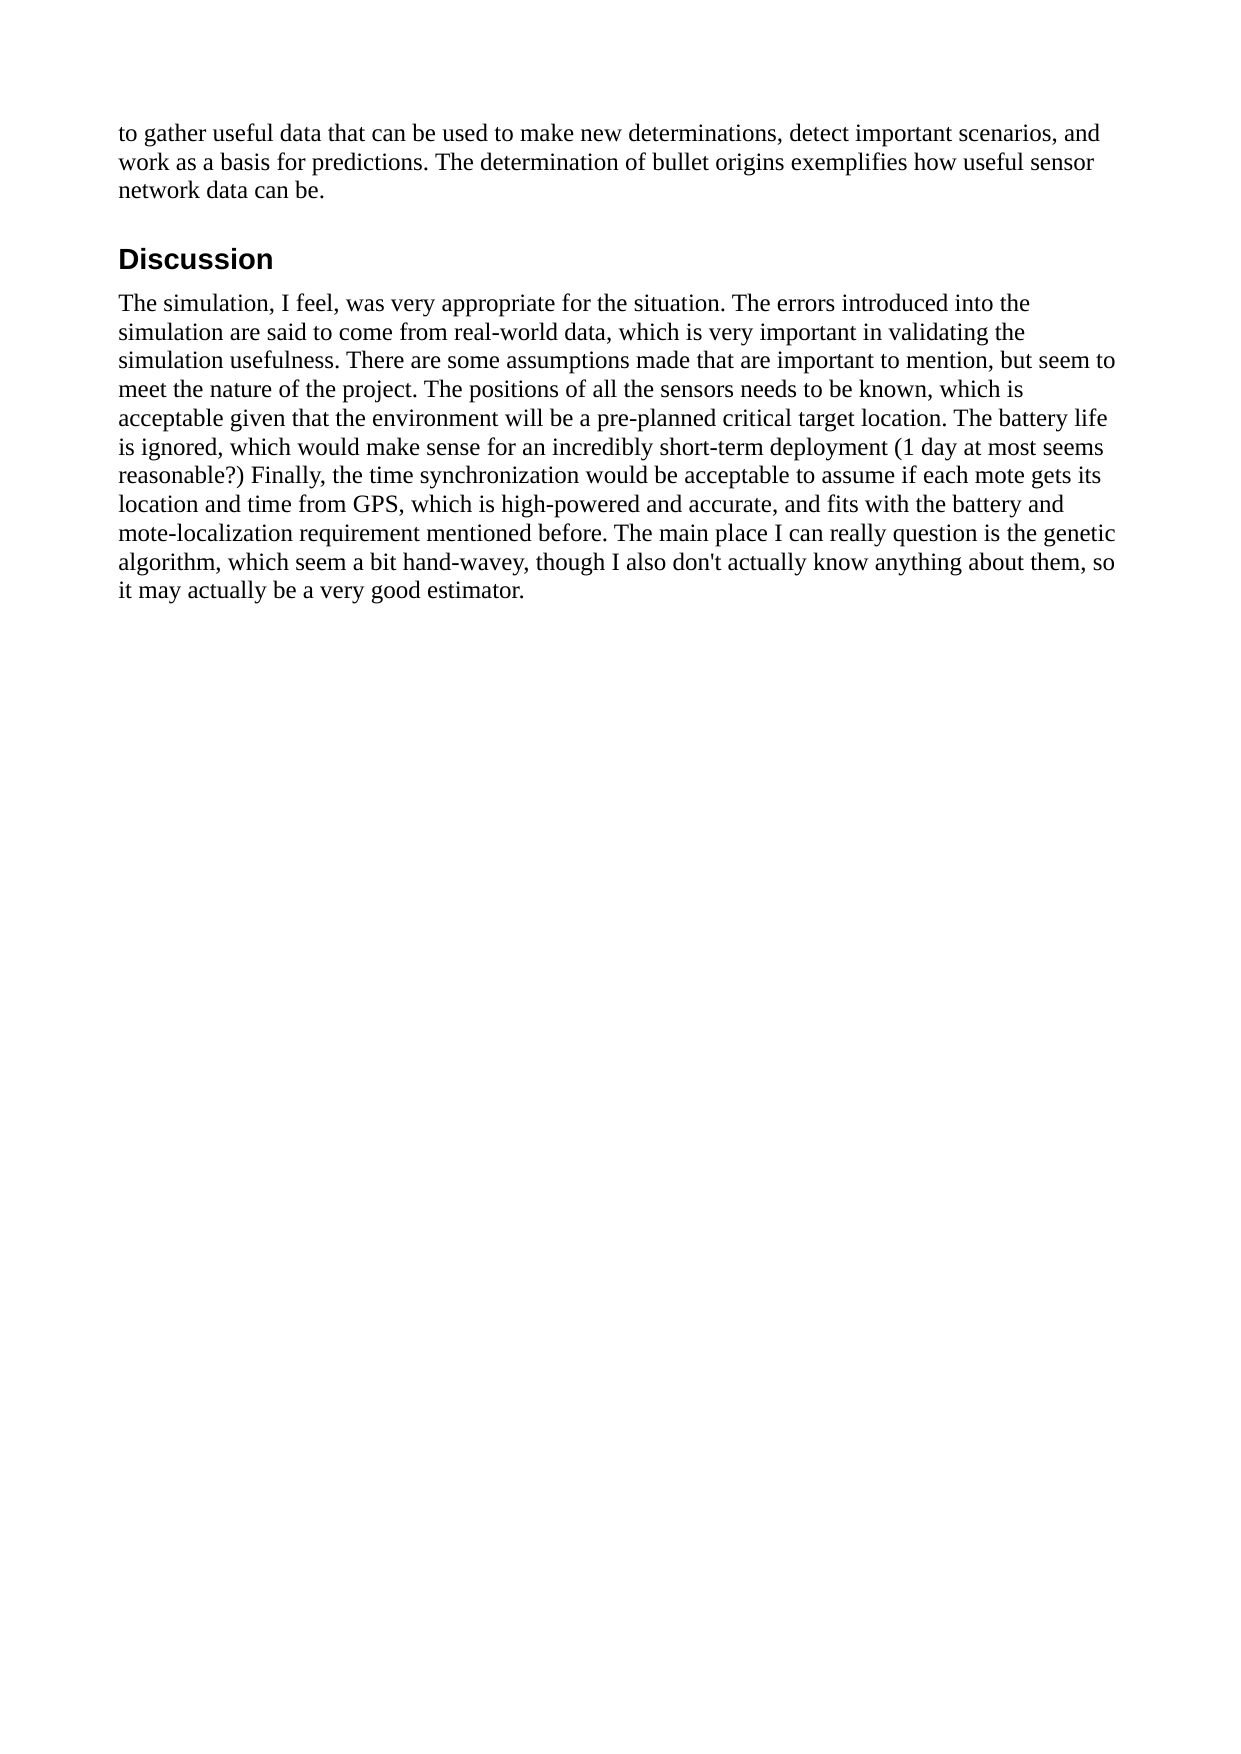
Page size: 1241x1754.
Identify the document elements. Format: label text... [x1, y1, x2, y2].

text to gather useful data that can be used to make new determinations, detect important scenarios, and work as a basis for predictions. The determination of bullet origins exemplifies how useful sensor network data can be. [118, 118, 1122, 204]
subtitle Discussion [118, 242, 1122, 275]
text The simulation, I feel, was very appropriate for the situation. The errors introduced into the simulation are said to come from real-world data, which is very important in validating the simulation usefulness. There are some assumptions made that are important to mention, but seem to meet the nature of the project. The positions of all the sensors needs to be known, which is acceptable given that the environment will be a pre-planned critical target location. The battery life is ignored, which would make sense for an incredibly short-term deployment (1 day at most seems reasonable?) Finally, the time synchronization would be acceptable to assume if each mote gets its location and time from GPS, which is high-powered and accurate, and fits with the battery and mote-localization requirement mentioned before. The main place I can really question is the genetic algorithm, which seem a bit hand-wavey, though I also don't actually know anything about them, so it may actually be a very good estimator. [118, 288, 1122, 604]
